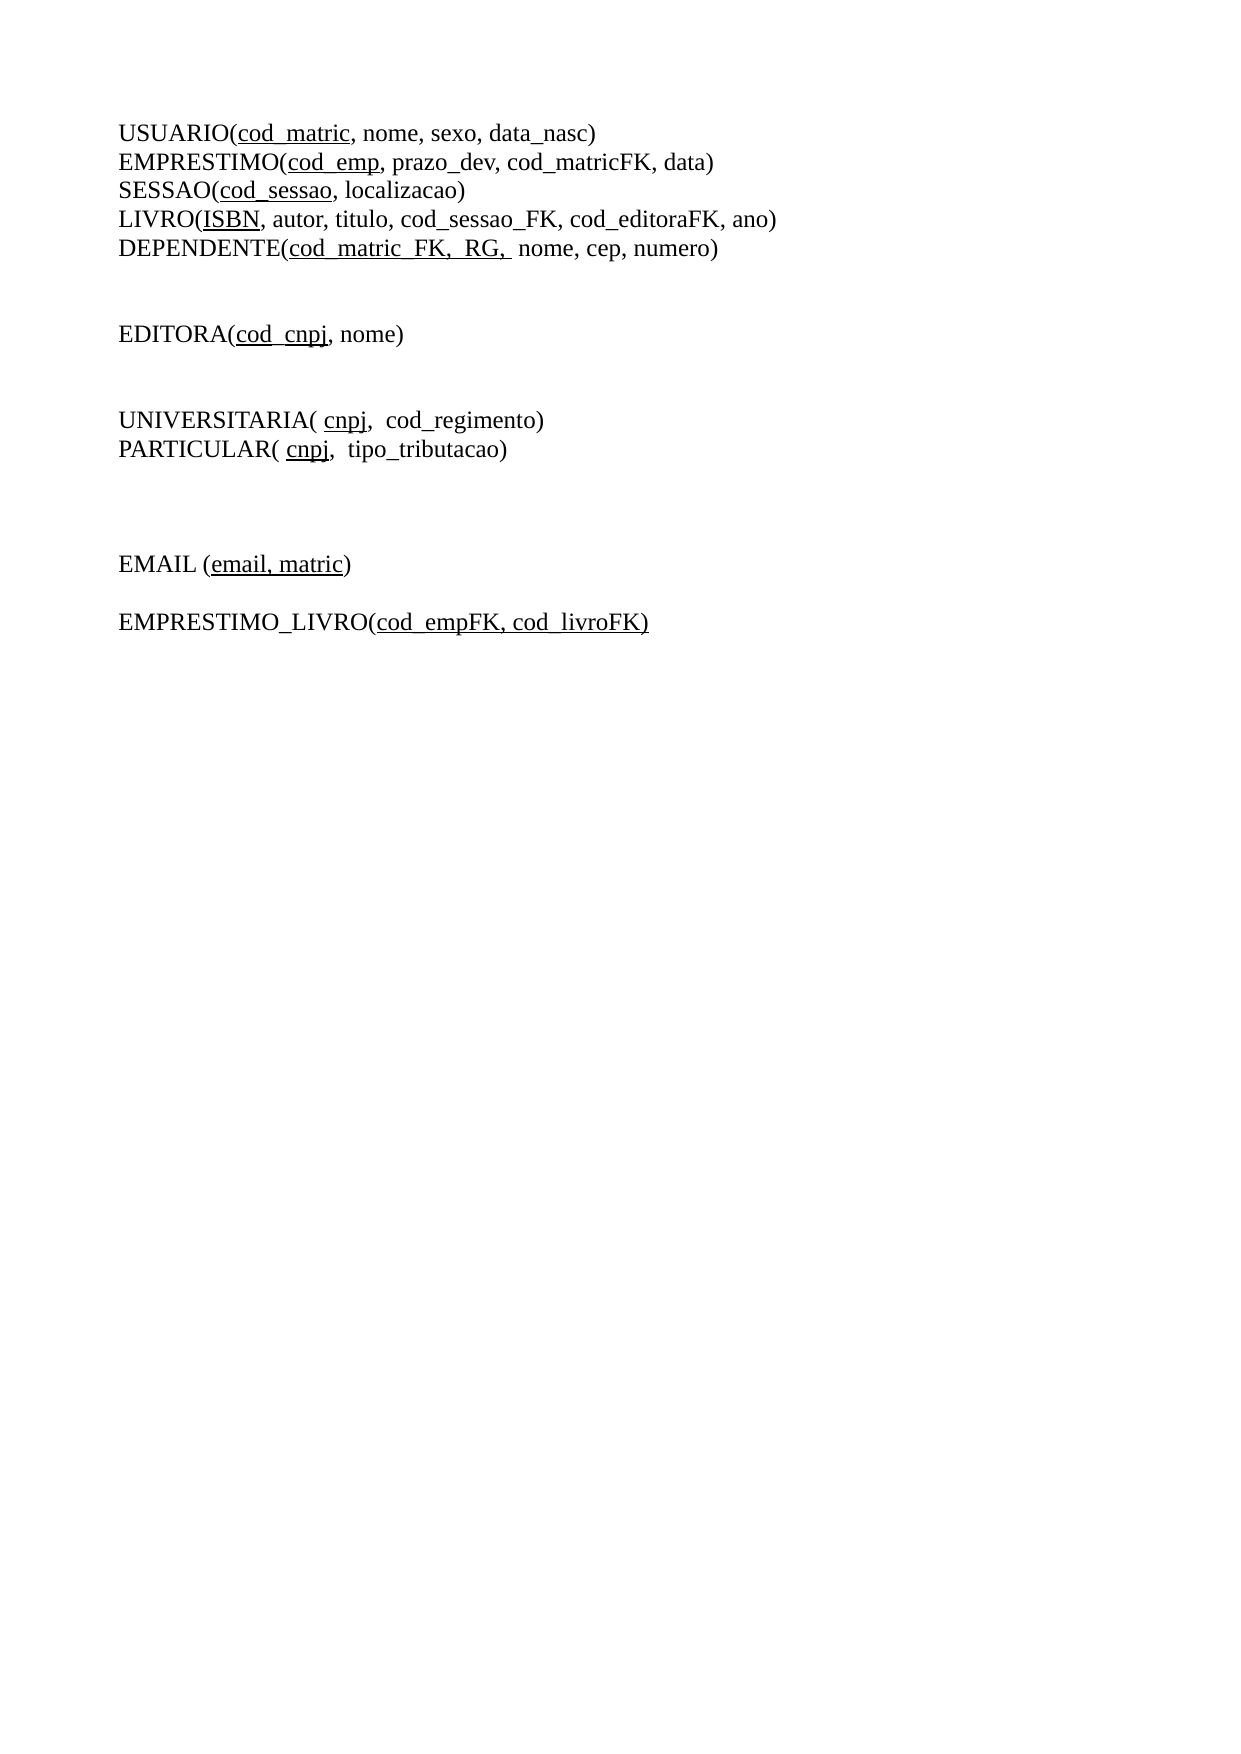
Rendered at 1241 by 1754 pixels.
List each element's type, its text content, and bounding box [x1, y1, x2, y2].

text EMAIL (email, matric) [118, 549, 1122, 578]
text USUARIO(cod_matric, nome, sexo, data_nasc) [118, 118, 1122, 147]
text EMPRESTIMO(cod_emp, prazo_dev, cod_matricFK, data) [118, 147, 1122, 176]
text EDITORA(cod_cnpj, nome) [118, 319, 1122, 348]
text DEPENDENTE(cod_matric_FK, RG, nome, cep, numero) [118, 233, 1122, 262]
text UNIVERSITARIA( cnpj, cod_regimento) [118, 406, 1122, 434]
text EMPRESTIMO_LIVRO(cod_empFK, cod_livroFK) [118, 607, 1122, 636]
text SESSAO(cod_sessao, localizacao) [118, 176, 1122, 204]
text PARTICULAR( cnpj, tipo_tributacao) [118, 434, 1122, 463]
text LIVRO(ISBN, autor, titulo, cod_sessao_FK, cod_editoraFK, ano) [118, 204, 1122, 233]
